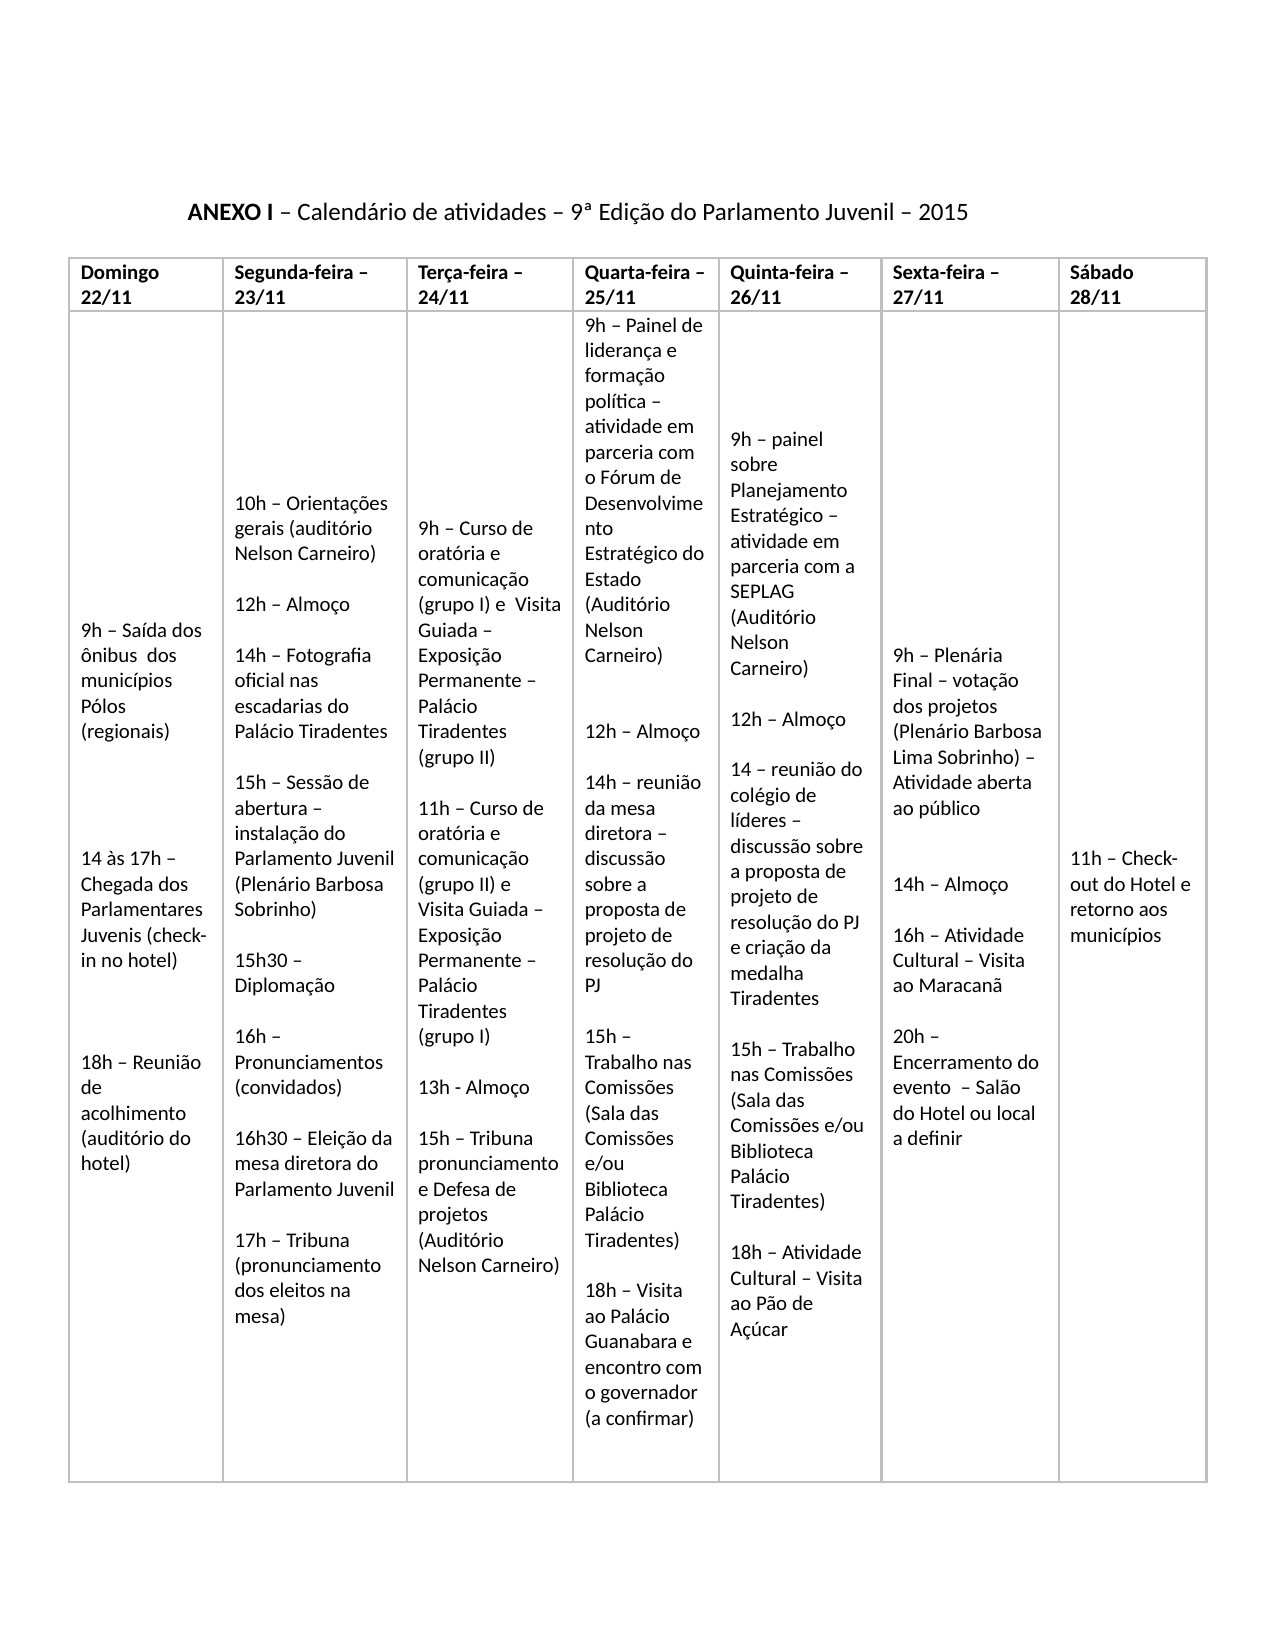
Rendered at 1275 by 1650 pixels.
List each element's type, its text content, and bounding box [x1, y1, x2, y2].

table_cell 11h – Check-out do Hotel e retorno aos municípios [1060, 312, 1205, 1481]
table_header Quinta-feira – 26/11 [720, 259, 880, 310]
table_cell 9h – Curso de oratória e comunicação (grupo I) e Visita Guiada – Exposição Permanente – Palácio Tiradentes (grupo II) 11h – Curso de oratória e comunicação (grupo II) e Visita Guiada – Exposição Permanente – Palácio Tiradentes (grupo I) 13h - Almoço 15h – Tribuna pronunciamento e Defesa de projetos (Auditório Nelson Carneiro) [408, 312, 572, 1481]
table_header Sexta-feira – 27/11 [883, 259, 1058, 310]
table_header Segunda-feira – 23/11 [224, 259, 406, 310]
text ANEXO I – Calendário de atividades – 9ª Edição do Parlamento Juvenil – 2015 [187, 196, 1087, 226]
table_header Quarta-feira – 25/11 [574, 259, 718, 310]
table_cell 9h – Painel de liderança e formação política – atividade em parceria com o Fórum de Desenvolvimento Estratégico do Estado (Auditório Nelson Carneiro) 12h – Almoço 14h – reunião da mesa diretora – discussão sobre a proposta de projeto de resolução do PJ 15h – Trabalho nas Comissões (Sala das Comissões e/ou Biblioteca Palácio Tiradentes) 18h – Visita ao Palácio Guanabara e encontro com o governador (a confirmar) [574, 312, 718, 1481]
table_header Sábado 28/11 [1060, 259, 1205, 310]
table_header Domingo 22/11 [70, 259, 222, 310]
table_cell 9h – Saída dos ônibus dos municípios Pólos (regionais) 14 às 17h – Chegada dos Parlamentares Juvenis (check-in no hotel) 18h – Reunião de acolhimento (auditório do hotel) [70, 312, 222, 1481]
table_cell 10h – Orientações gerais (auditório Nelson Carneiro) 12h – Almoço 14h – Fotografia oficial nas escadarias do Palácio Tiradentes 15h – Sessão de abertura – instalação do Parlamento Juvenil (Plenário Barbosa Sobrinho) 15h30 – Diplomação 16h – Pronunciamentos (convidados) 16h30 – Eleição da mesa diretora do Parlamento Juvenil 17h – Tribuna (pronunciamento dos eleitos na mesa) [224, 312, 406, 1481]
table_cell 9h – Plenária Final – votação dos projetos (Plenário Barbosa Lima Sobrinho) – Atividade aberta ao público 14h – Almoço 16h – Atividade Cultural – Visita ao Maracanã 20h – Encerramento do evento – Salão do Hotel ou local a definir [883, 312, 1058, 1481]
table_header Terça-feira – 24/11 [408, 259, 572, 310]
table_cell 9h – painel sobre Planejamento Estratégico – atividade em parceria com a SEPLAG (Auditório Nelson Carneiro) 12h – Almoço 14 – reunião do colégio de líderes – discussão sobre a proposta de projeto de resolução do PJ e criação da medalha Tiradentes 15h – Trabalho nas Comissões (Sala das Comissões e/ou Biblioteca Palácio Tiradentes) 18h – Atividade Cultural – Visita ao Pão de Açúcar [720, 312, 880, 1481]
